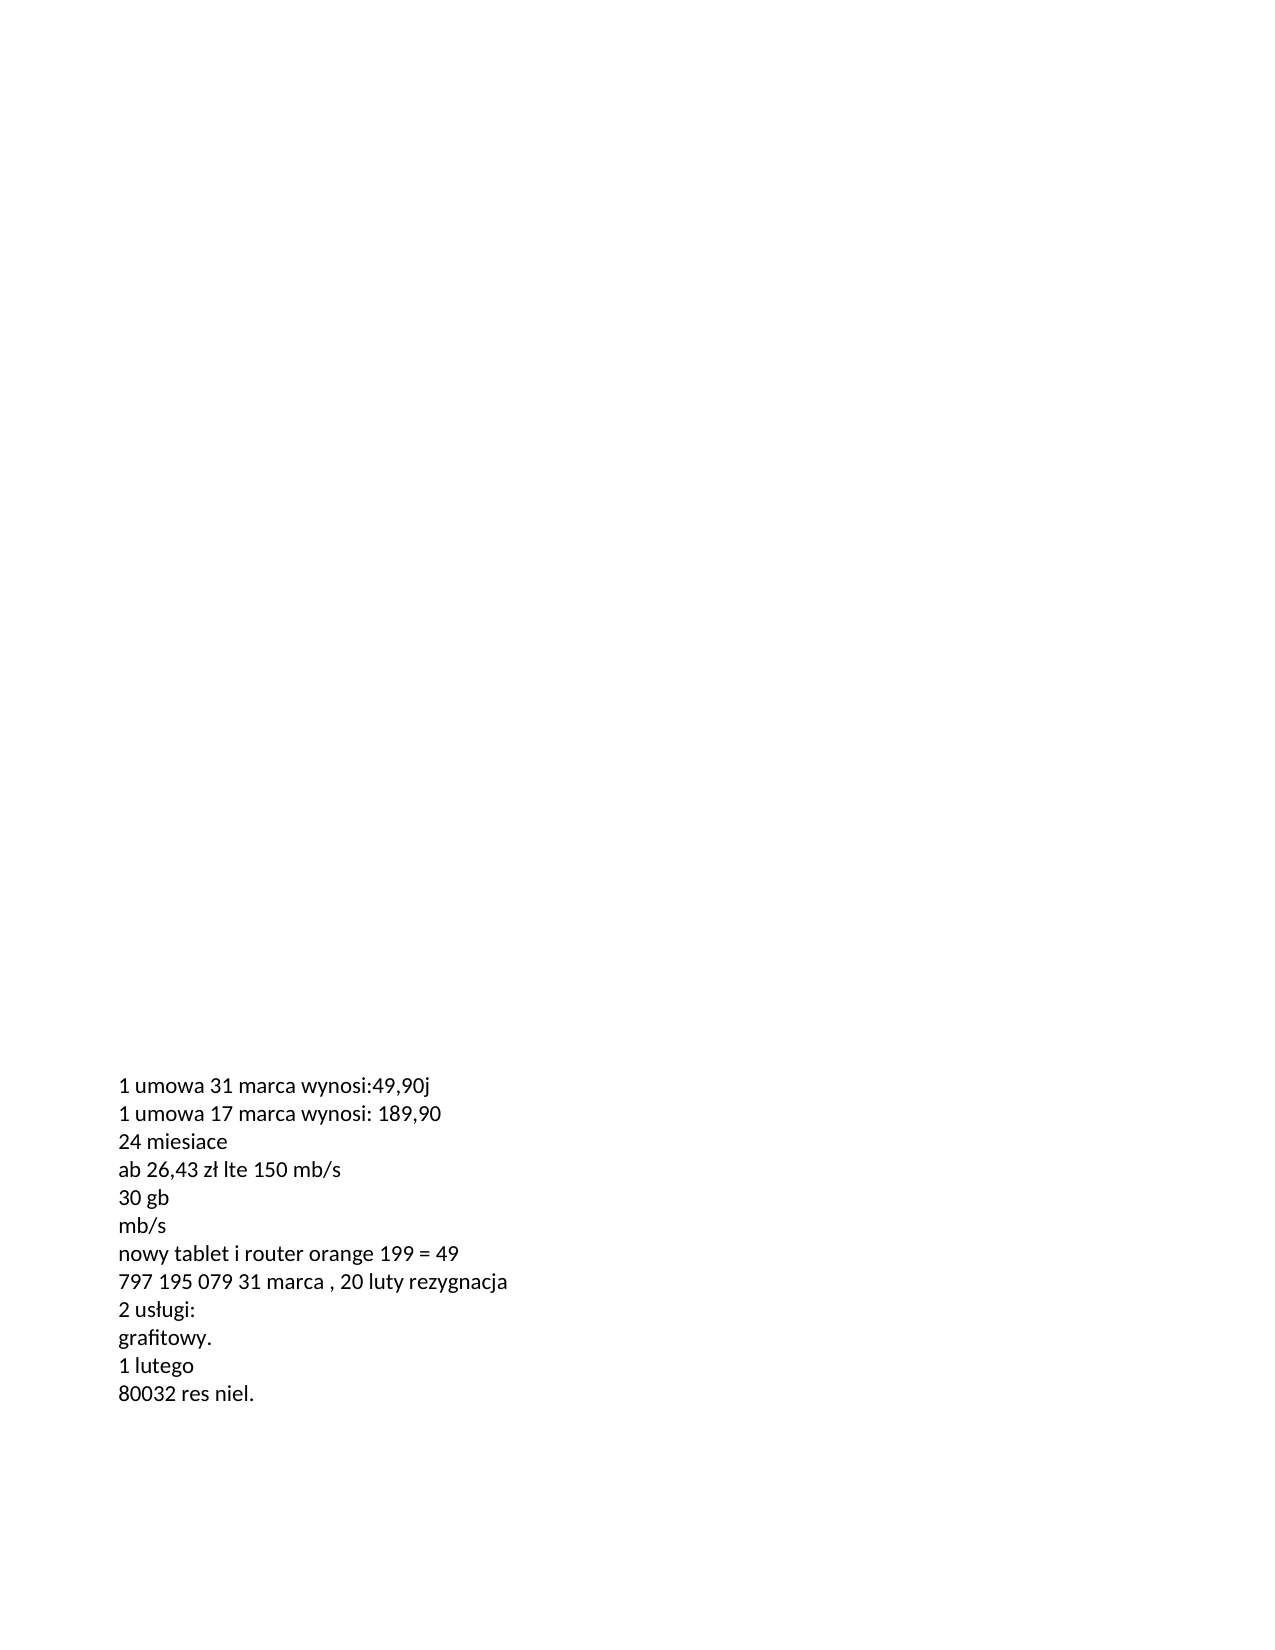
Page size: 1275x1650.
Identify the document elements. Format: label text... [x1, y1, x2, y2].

text 30 gb [118, 1183, 1157, 1211]
text 1 umowa 31 marca wynosi:49,90j [118, 1071, 1157, 1099]
text nowy tablet i router orange 199 = 49 [118, 1239, 1157, 1267]
text 1 umowa 17 marca wynosi: 189,90 [118, 1099, 1157, 1127]
text 80032 res niel. [118, 1379, 1157, 1407]
text mb/s [118, 1211, 1157, 1239]
text grafitowy. [118, 1323, 1157, 1351]
text 24 miesiace [118, 1127, 1157, 1155]
text ab 26,43 zł lte 150 mb/s [118, 1155, 1157, 1183]
text 797 195 079 31 marca , 20 luty rezygnacja [118, 1267, 1157, 1295]
text 1 lutego [118, 1351, 1157, 1379]
text 2 usługi: [118, 1295, 1157, 1323]
